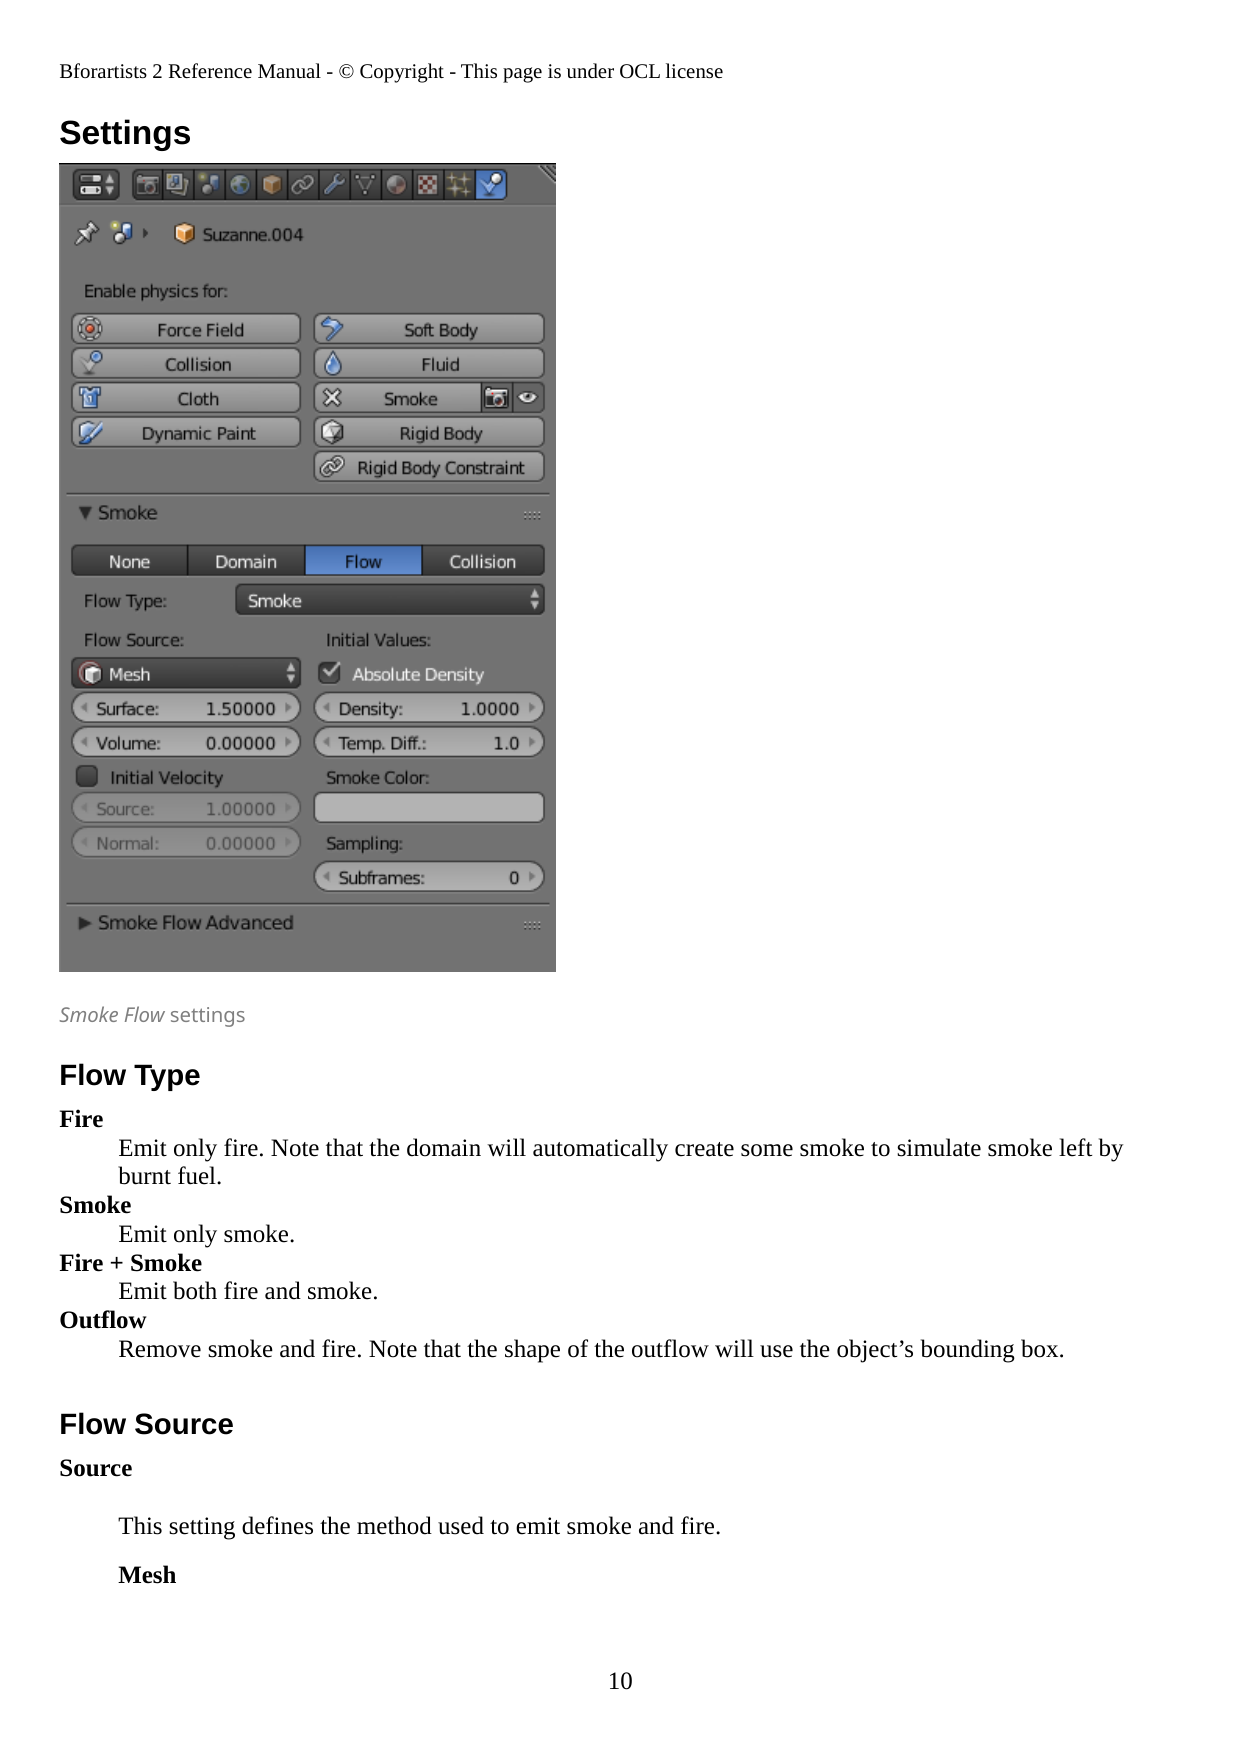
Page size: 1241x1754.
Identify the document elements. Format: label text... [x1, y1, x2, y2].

subtitle Fire + Smoke [59, 1248, 1181, 1276]
subtitle Source [59, 1453, 1181, 1482]
subtitle Mesh [118, 1560, 1181, 1589]
subtitle Smoke [59, 1190, 1181, 1219]
subtitle Settings [59, 113, 1181, 151]
list Emit only fire. Note that the domain will automatically create some smoke to simulate smoke left by burnt fuel. [118, 1133, 1181, 1190]
subtitle Flow Type [59, 1058, 1181, 1091]
list Emit only smoke. [118, 1219, 1181, 1248]
text Smoke Flow settings [59, 997, 1181, 1028]
picture [59, 163, 556, 972]
subtitle Fire [59, 1104, 1181, 1133]
subtitle Flow Source [59, 1407, 1181, 1441]
subtitle Outflow [59, 1305, 1181, 1334]
list Remove smoke and fire. Note that the shape of the outflow will use the object’s bounding box. [118, 1334, 1181, 1363]
text This setting defines the method used to emit smoke and fire. [118, 1511, 1181, 1540]
list Emit both fire and smoke. [118, 1276, 1181, 1305]
